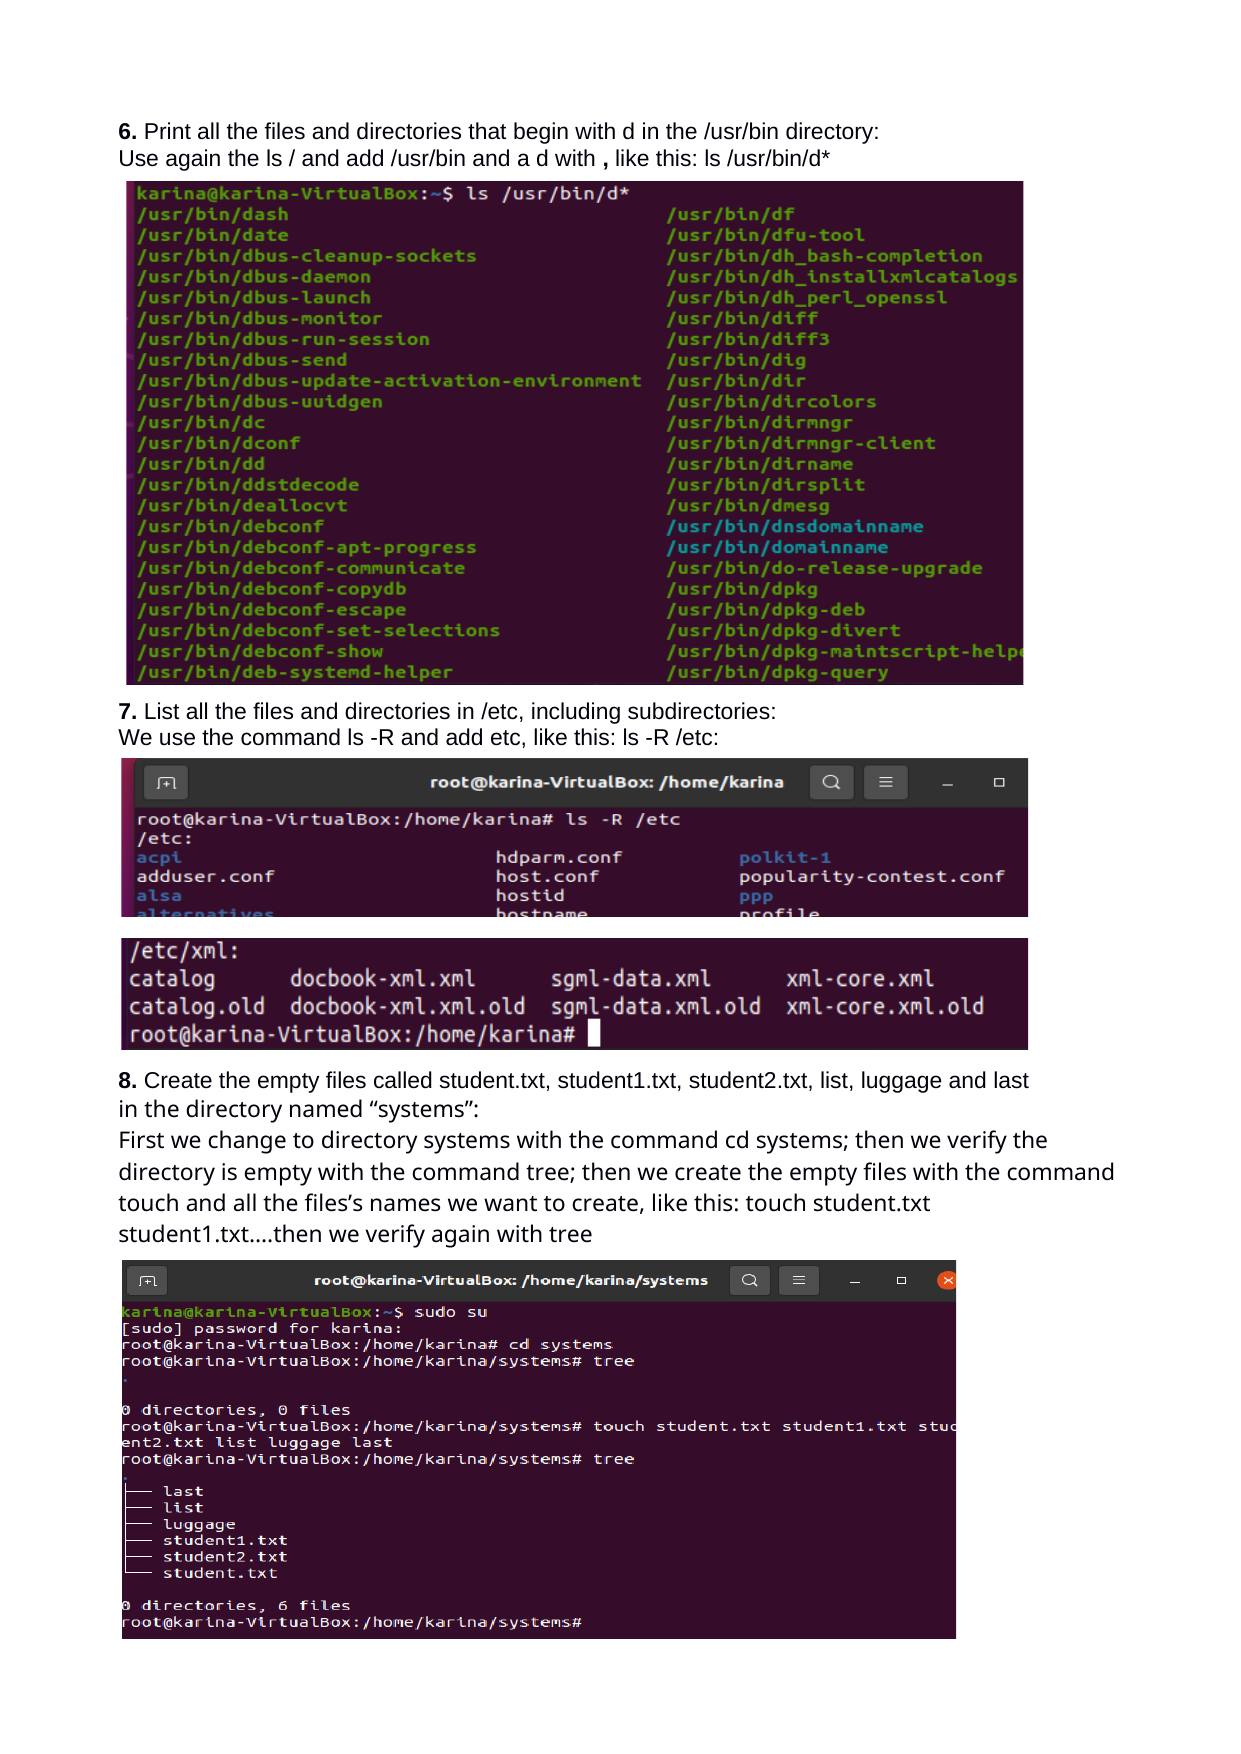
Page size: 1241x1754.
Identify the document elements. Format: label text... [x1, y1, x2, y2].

picture [122, 1260, 957, 1639]
text 8. Create the empty files called student.txt, student1.txt, student2.txt, list, luggage and last [118, 1067, 1122, 1093]
text 7. List all the files and directories in /etc, including subdirectories: [118, 698, 1122, 724]
picture [121, 758, 1029, 917]
text in the directory named “systems”: [118, 1093, 1122, 1124]
picture [121, 938, 1029, 1050]
text First we change to directory systems with the command cd systems; then we verify the directory is empty with the command tree; then we create the empty files with the command touch and all the files’s names we want to create, like this: touch student.txt student1.txt….then we verify again with tree [118, 1124, 1122, 1249]
text 6. Print all the files and directories that begin with d in the /usr/bin directory: [118, 118, 1122, 144]
text Use again the ls / and add /usr/bin and a d with , like this: ls /usr/bin/d* [118, 144, 1122, 171]
picture [126, 181, 1024, 685]
text We use the command ls -R and add etc, like this: ls -R /etc: [118, 724, 1122, 751]
